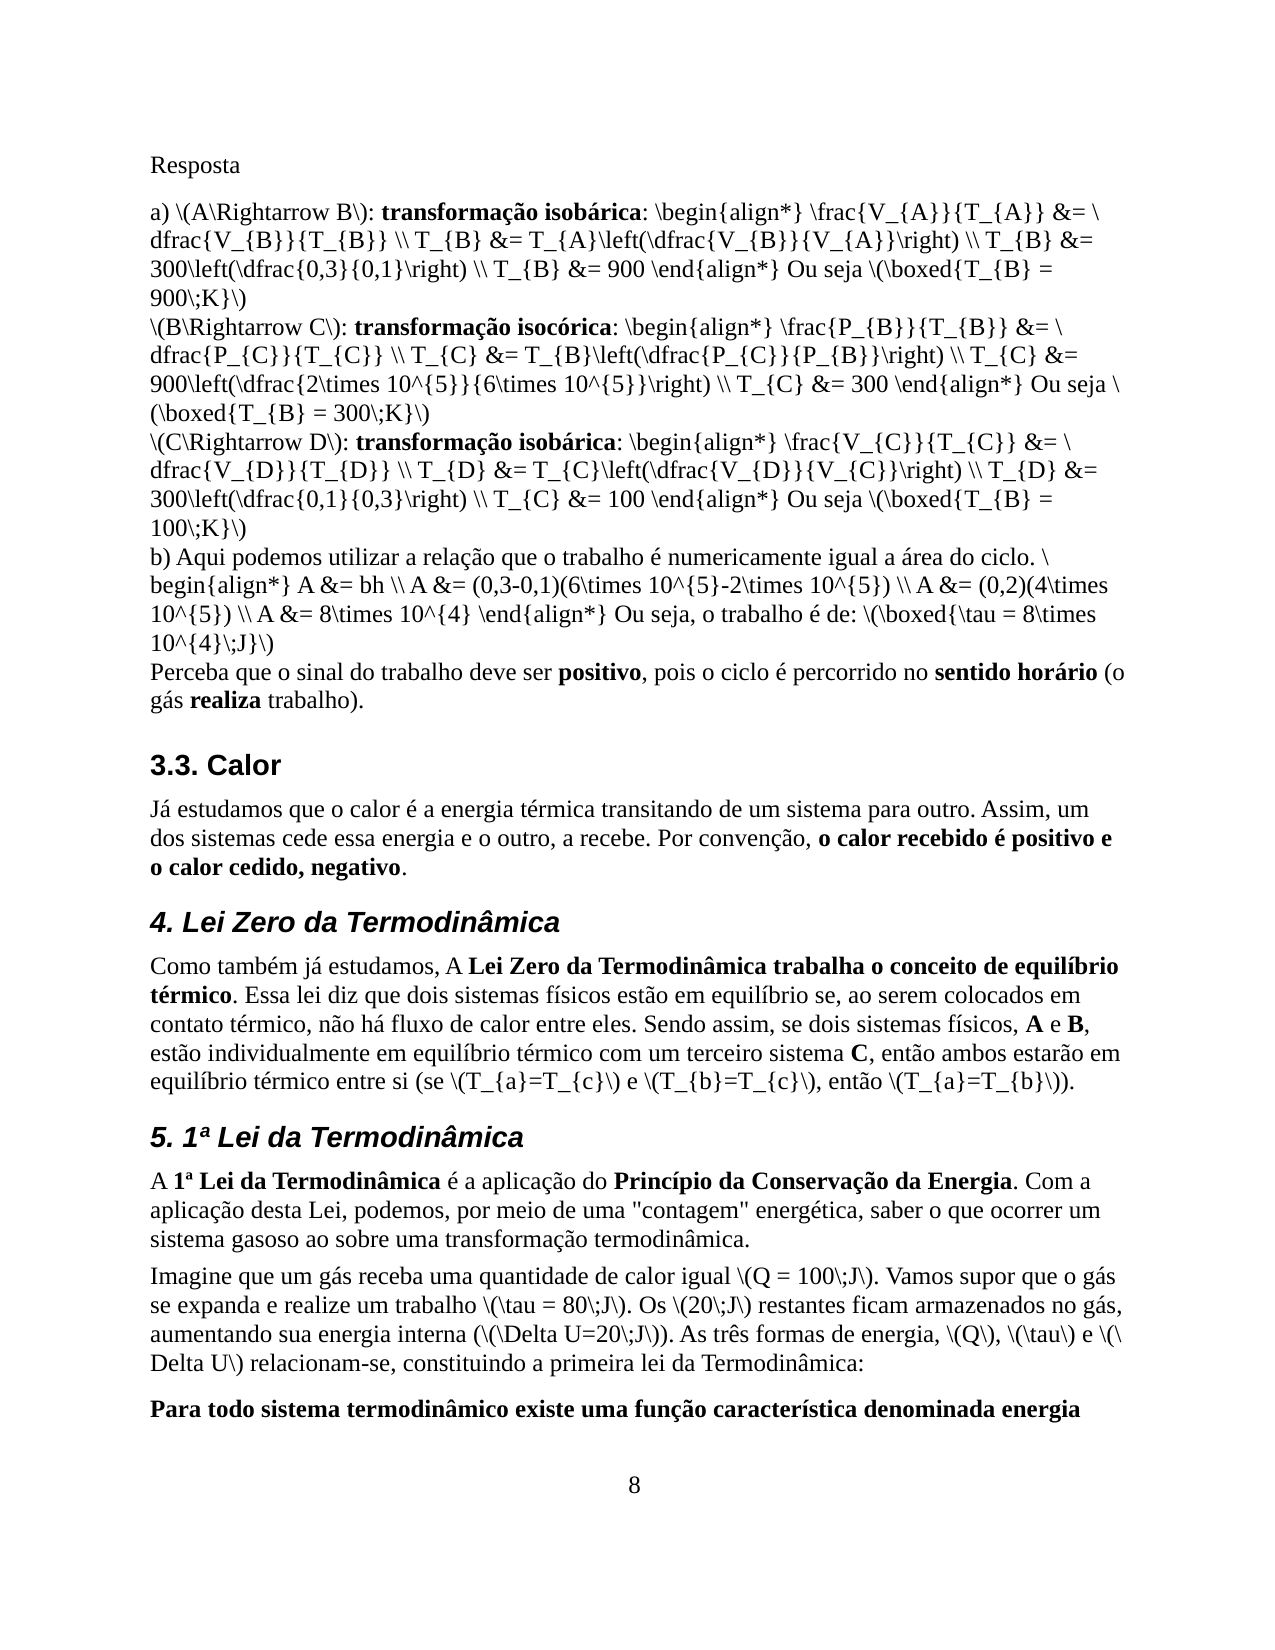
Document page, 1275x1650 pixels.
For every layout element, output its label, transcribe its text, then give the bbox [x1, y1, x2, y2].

subtitle 5. 1ª Lei da Termodinâmica [150, 1120, 1125, 1154]
subtitle 4. Lei Zero da Termodinâmica [150, 905, 1125, 939]
text Já estudamos que o calor é a energia térmica transitando de um sistema para outro. Assim, um dos sistemas cede essa energia e o outro, a recebe. Por convenção, o calor recebido é positivo e o calor cedido, negativo. [150, 794, 1125, 880]
subtitle 3.3. Calor [150, 748, 1125, 782]
text A 1ª Lei da Termodinâmica é a aplicação do Princípio da Conservação da Energia. Com a aplicação desta Lei, podemos, por meio de uma "contagem" energética, saber o que ocorrer um sistema gasoso ao sobre uma transformação termodinâmica. [150, 1166, 1125, 1252]
text a) \(A\Rightarrow B\): transformação isobárica: \begin{align*} \frac{V_{A}}{T_{A}} &= \dfrac{V_{B}}{T_{B}} \\ T_{B} &= T_{A}\left(\dfrac{V_{B}}{V_{A}}\right) \\ T_{B} &= 300\left(\dfrac{0,3}{0,1}\right) \\ T_{B} &= 900 \end{align*} Ou seja \(\boxed{T_{B} = 900\;K}\) \(B\Rightarrow C\): transformação isocórica: \begin{align*} \frac{P_{B}}{T_{B}} &= \dfrac{P_{C}}{T_{C}} \\ T_{C} &= T_{B}\left(\dfrac{P_{C}}{P_{B}}\right) \\ T_{C} &= 900\left(\dfrac{2\times 10^{5}}{6\times 10^{5}}\right) \\ T_{C} &= 300 \end{align*} Ou seja \(\boxed{T_{B} = 300\;K}\) \(C\Rightarrow D\): transformação isobárica: \begin{align*} \frac{V_{C}}{T_{C}} &= \dfrac{V_{D}}{T_{D}} \\ T_{D} &= T_{C}\left(\dfrac{V_{D}}{V_{C}}\right) \\ T_{D} &= 300\left(\dfrac{0,1}{0,3}\right) \\ T_{C} &= 100 \end{align*} Ou seja \(\boxed{T_{B} = 100\;K}\) b) Aqui podemos utilizar a relação que o trabalho é numericamente igual a área do ciclo. \begin{align*} A &= bh \\ A &= (0,3-0,1)(6\times 10^{5}-2\times 10^{5}) \\ A &= (0,2)(4\times 10^{5}) \\ A &= 8\times 10^{4} \end{align*} Ou seja, o trabalho é de: \(\boxed{\tau = 8\times 10^{4}\;J}\) Perceba que o sinal do trabalho deve ser positivo, pois o ciclo é percorrido no sentido horário (o gás realiza trabalho). [150, 197, 1125, 714]
text Para todo sistema termodinâmico existe uma função característica denominada energia [150, 1394, 1125, 1423]
text Imagine que um gás receba uma quantidade de calor igual \(Q = 100\;J\). Vamos supor que o gás se expanda e realize um trabalho \(\tau = 80\;J\). Os \(20\;J\) restantes ficam armazenados no gás, aumentando sua energia interna (\(\Delta U=20\;J\)). As três formas de energia, \(Q\), \(\tau\) e \(\Delta U\) relacionam-se, constituindo a primeira lei da Termodinâmica: [150, 1261, 1125, 1376]
text Resposta [150, 150, 1125, 179]
text Como também já estudamos, A Lei Zero da Termodinâmica trabalha o conceito de equilíbrio térmico. Essa lei diz que dois sistemas físicos estão em equilíbrio se, ao serem colocados em contato térmico, não há fluxo de calor entre eles. Sendo assim, se dois sistemas físicos, A e B, estão individualmente em equilíbrio térmico com um terceiro sistema C, então ambos estarão em equilíbrio térmico entre si (se \(T_{a}=T_{c}\) e \(T_{b}=T_{c}\), então \(T_{a}=T_{b}\)). [150, 951, 1125, 1095]
